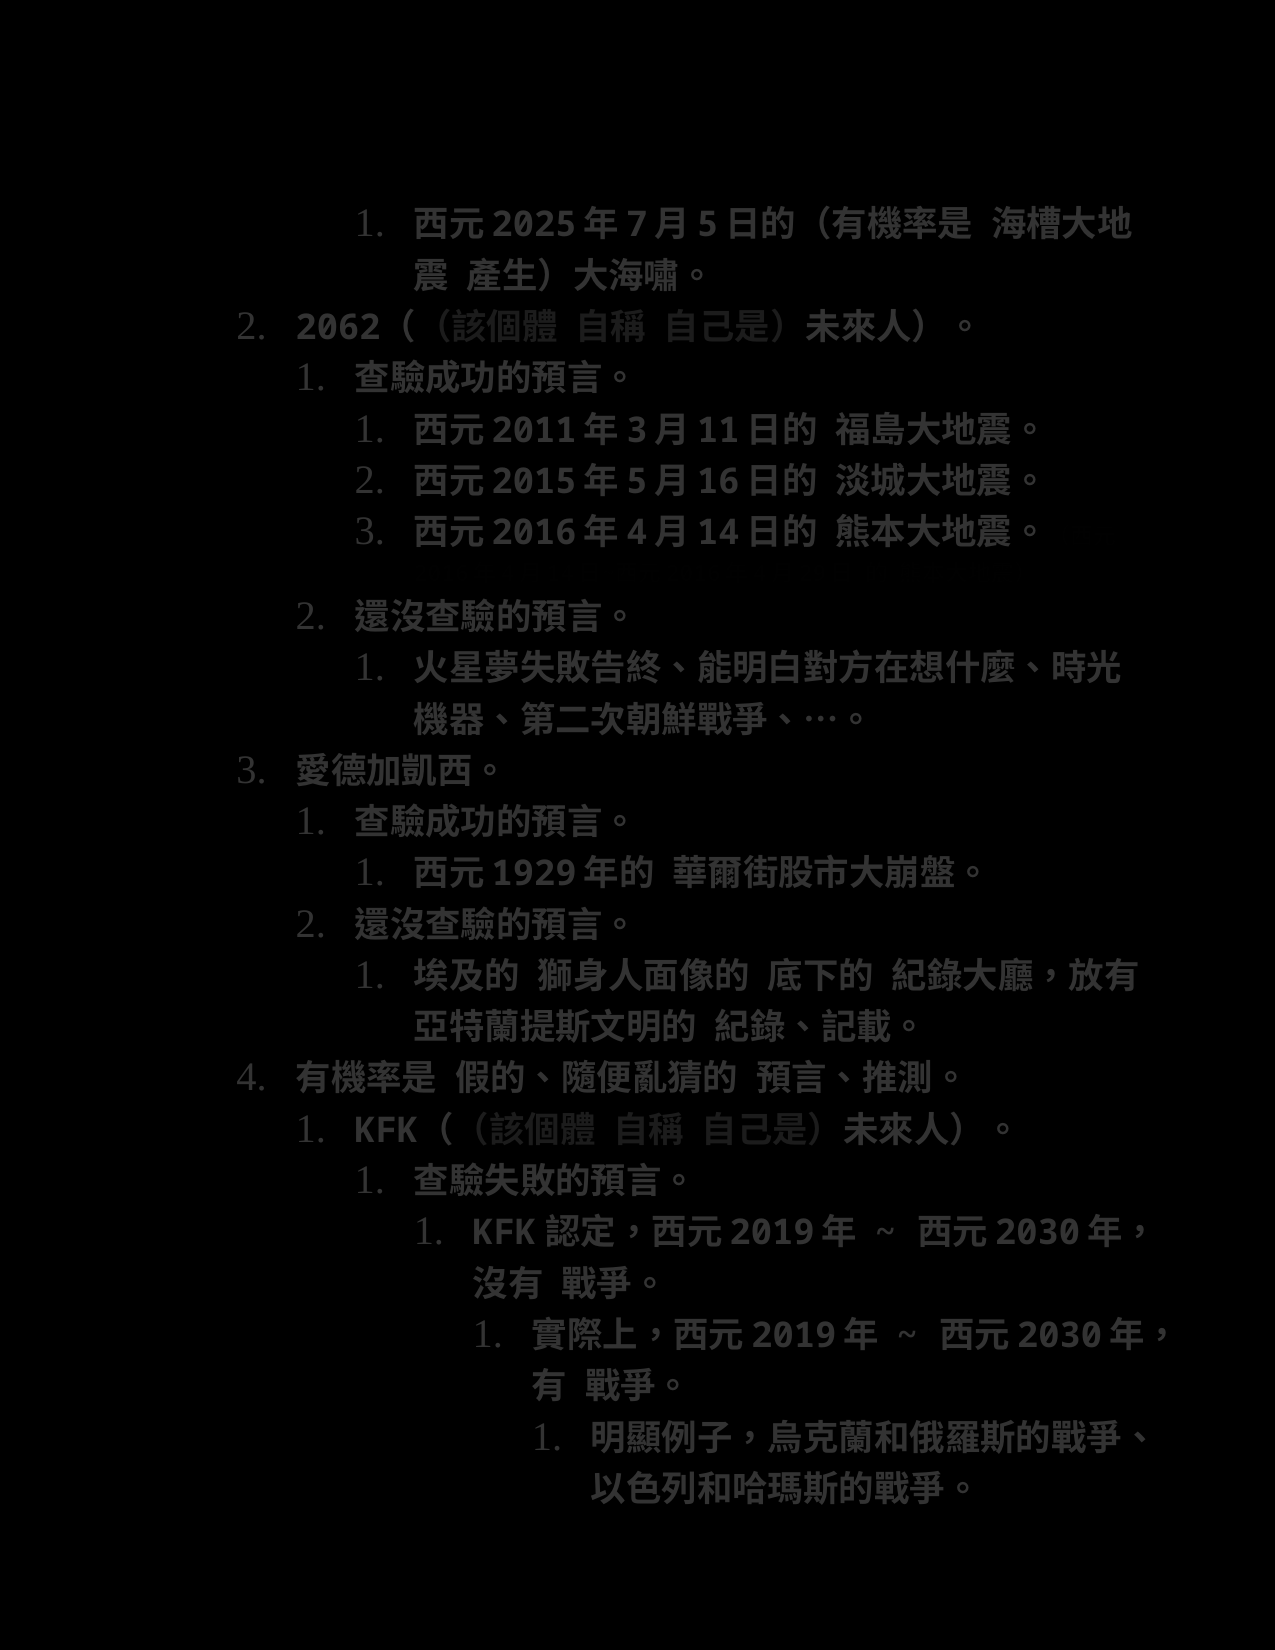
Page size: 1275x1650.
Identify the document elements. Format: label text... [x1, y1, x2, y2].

list KFK（（該個體 自稱 自己是）未來人）。 [295, 1101, 1157, 1152]
list 火星夢失敗告終、能明白對方在想什麼、時光機器、第二次朝鮮戰爭、…。 [354, 640, 1157, 742]
list 西元2016年4月14日的 熊本大地震。（西元2016年4月14日~西元2016年4月29日 的 熊本大地震） [354, 504, 1157, 588]
list 查驗成功的預言。 [295, 793, 1157, 845]
list KFK 認定，西元2019年 ~ 西元2030年，沒有 戰爭。 [413, 1204, 1157, 1306]
list 埃及的 獅身人面像的 底下的 紀錄大廳，放有 亞特蘭提斯文明的 紀錄、記載。 [354, 947, 1157, 1050]
list 查驗成功的預言。 [295, 350, 1157, 401]
list 還沒查驗的預言。 [295, 896, 1157, 947]
list 還沒查驗的預言。 [295, 588, 1157, 640]
list 西元2015年5月16日的 淡城大地震。 [354, 452, 1157, 504]
list 實際上，西元2019年 ~ 西元2030年，有 戰爭。 [472, 1306, 1157, 1409]
list 2062（（該個體 自稱 自己是）未來人）。 [236, 298, 1157, 350]
list 愛德加凱西。 [236, 742, 1157, 793]
list 西元2011年3月11日的 福島大地震。 [354, 401, 1157, 452]
list 明顯例子，烏克蘭和俄羅斯的戰爭、以色列和哈瑪斯的戰爭。 [532, 1409, 1157, 1511]
list 西元1929年的 華爾街股市大崩盤。 [354, 845, 1157, 896]
list 查驗失敗的預言。 [354, 1152, 1157, 1204]
list 有機率是 假的、隨便亂猜的 預言、推測。 [236, 1050, 1157, 1101]
list 西元2025年7月5日的（有機率是 海槽大地震 產生）大海嘯。 [354, 196, 1157, 298]
